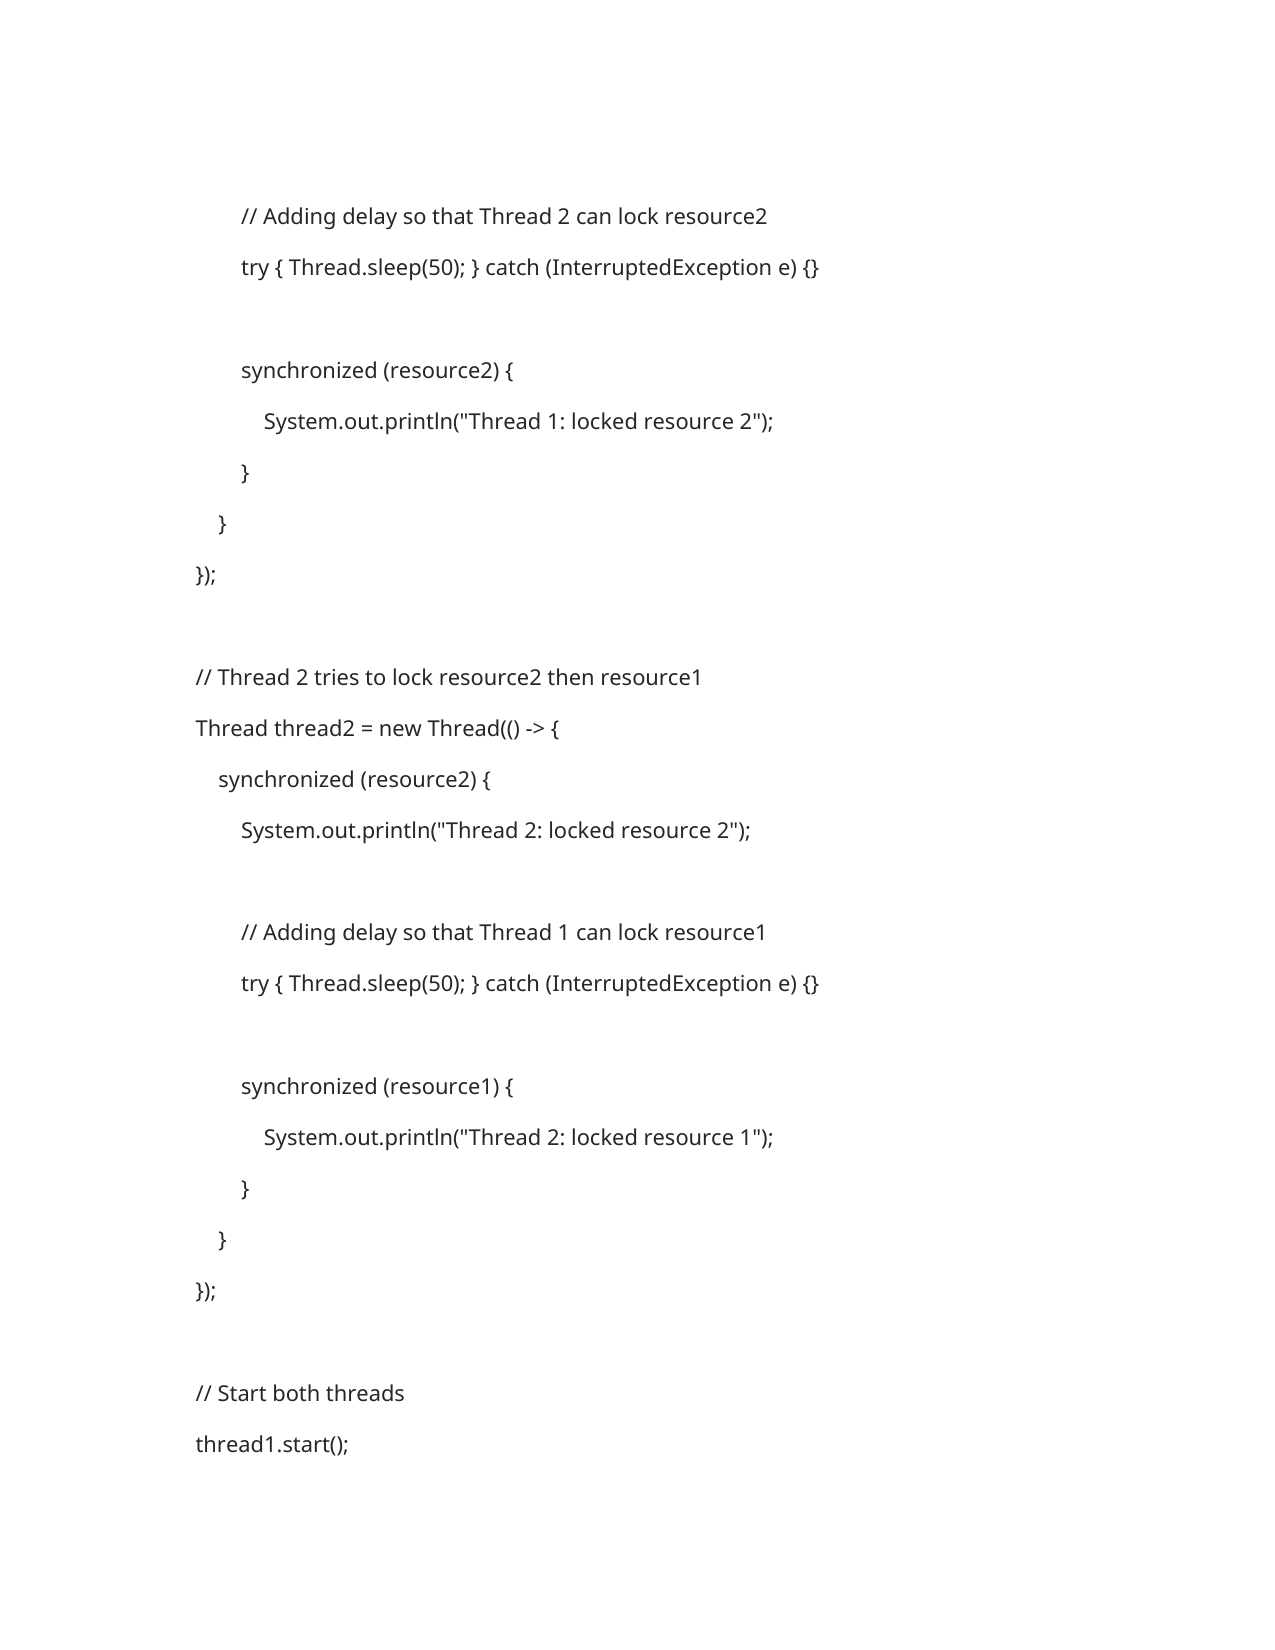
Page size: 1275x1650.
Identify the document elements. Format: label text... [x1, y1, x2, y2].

text // Adding delay so that Thread 2 can lock resource2 [150, 201, 1125, 231]
text } [150, 1173, 1125, 1203]
text } [150, 508, 1125, 538]
text }); [150, 1275, 1125, 1305]
text System.out.println("Thread 2: locked resource 2"); [150, 815, 1125, 845]
text // Adding delay so that Thread 1 can lock resource1 [150, 917, 1125, 947]
text thread1.start(); [150, 1429, 1125, 1458]
text System.out.println("Thread 2: locked resource 1"); [150, 1122, 1125, 1152]
text // Thread 2 tries to lock resource2 then resource1 [150, 661, 1125, 691]
text } [150, 457, 1125, 487]
text // Start both threads [150, 1377, 1125, 1407]
text try { Thread.sleep(50); } catch (InterruptedException e) {} [150, 968, 1125, 998]
text } [150, 1224, 1125, 1254]
text synchronized (resource2) { [150, 764, 1125, 793]
text }); [150, 559, 1125, 589]
text try { Thread.sleep(50); } catch (InterruptedException e) {} [150, 252, 1125, 282]
text synchronized (resource1) { [150, 1071, 1125, 1100]
text Thread thread2 = new Thread(() -> { [150, 713, 1125, 742]
text synchronized (resource2) { [150, 354, 1125, 384]
text System.out.println("Thread 1: locked resource 2"); [150, 406, 1125, 436]
